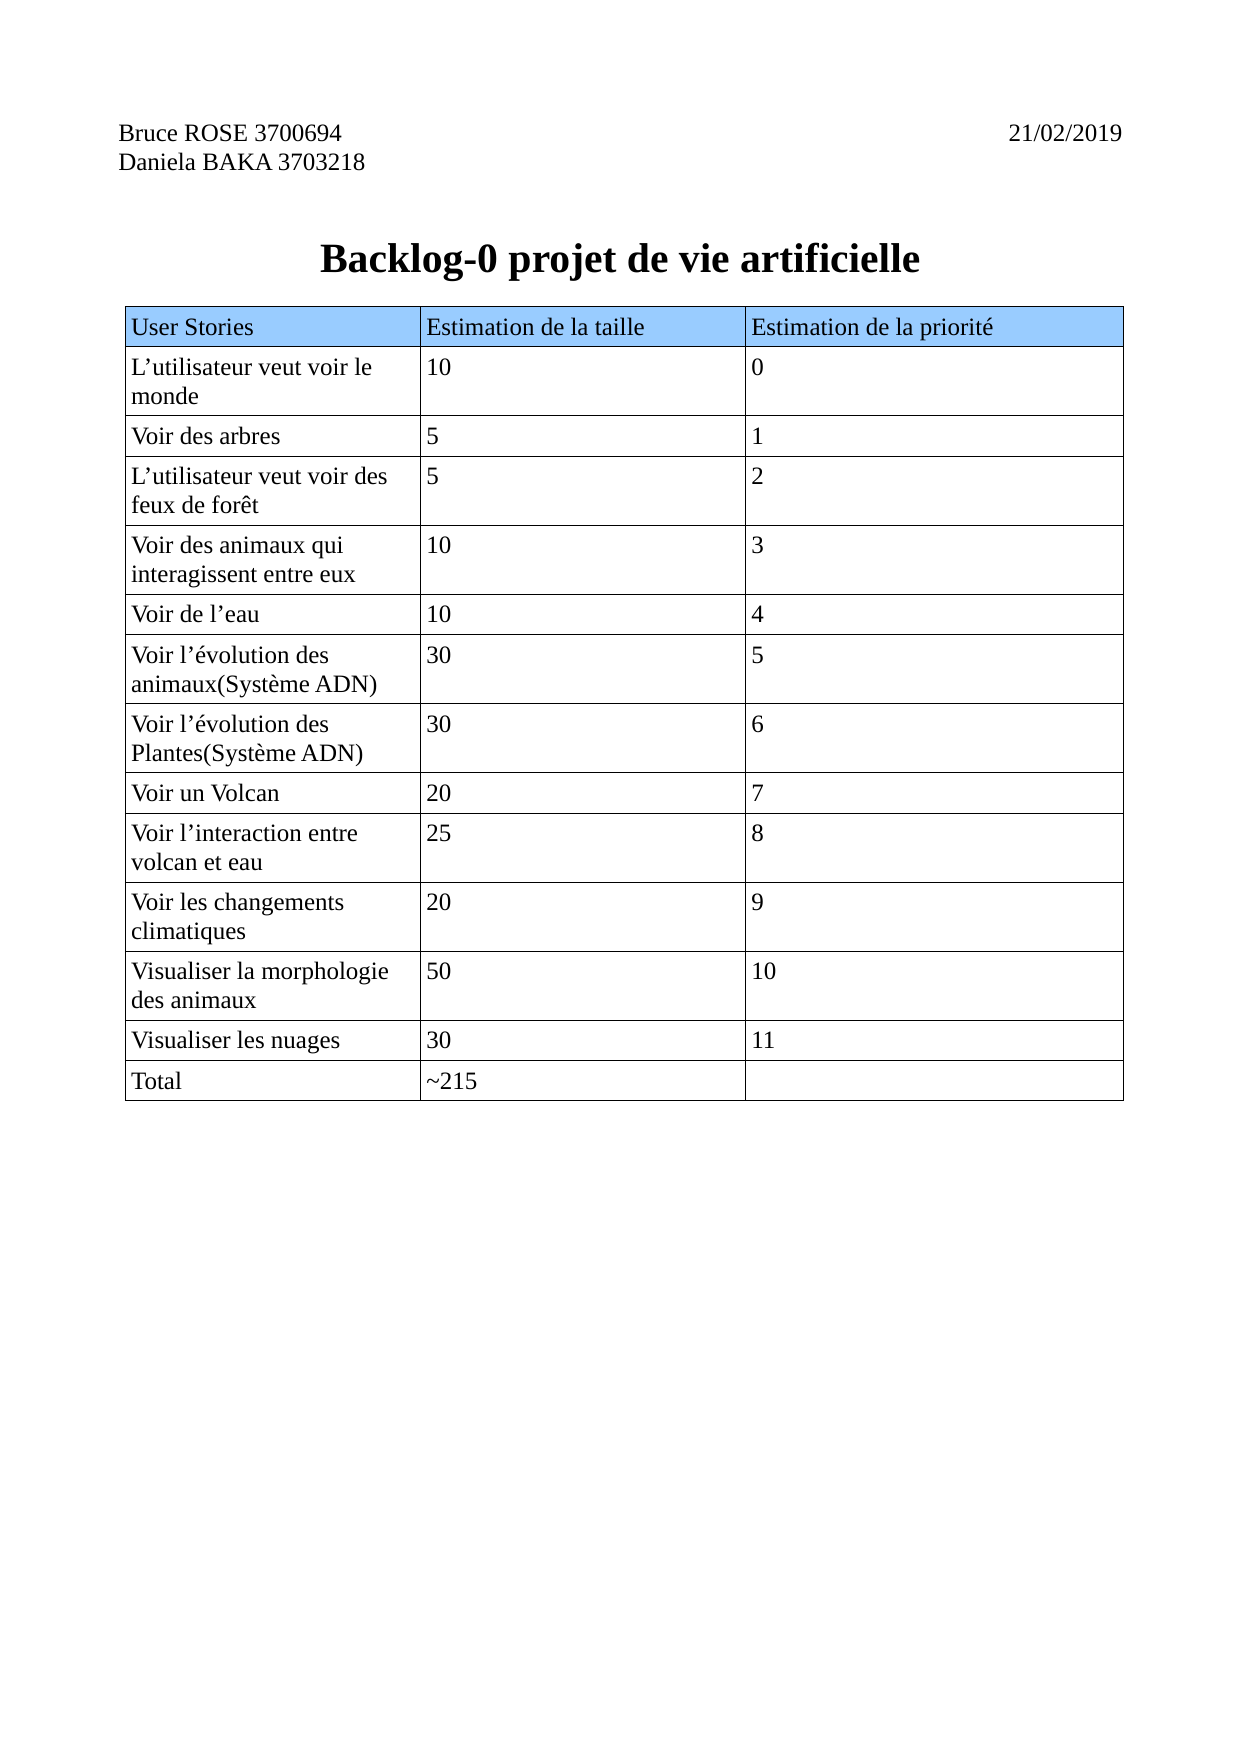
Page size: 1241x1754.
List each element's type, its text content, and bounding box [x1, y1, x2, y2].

table_cell 30 [421, 635, 745, 703]
table_cell Voir l’interaction entre volcan et eau [126, 814, 420, 882]
table_cell 5 [746, 635, 1123, 703]
table_header User Stories [126, 307, 420, 346]
table_cell 10 [421, 347, 745, 415]
table_cell 30 [421, 1021, 745, 1060]
table_cell [746, 1061, 1123, 1100]
table_cell 5 [421, 416, 745, 456]
table_header Estimation de la taille [421, 307, 745, 346]
table_cell 30 [421, 704, 745, 772]
table_cell Total [126, 1061, 420, 1100]
table_cell 50 [421, 952, 745, 1020]
text Backlog-0 projet de vie artificielle [118, 234, 1122, 282]
table_cell L’utilisateur veut voir des feux de forêt [126, 457, 420, 525]
table_cell 20 [421, 773, 745, 812]
table_cell Voir des arbres [126, 416, 420, 456]
table_cell Voir l’évolution des Plantes(Système ADN) [126, 704, 420, 772]
table_cell Visualiser la morphologie des animaux [126, 952, 420, 1020]
table_cell 7 [746, 773, 1123, 812]
table_cell 1 [746, 416, 1123, 456]
table_cell 2 [746, 457, 1123, 525]
table_cell 20 [421, 883, 745, 951]
table_cell 3 [746, 526, 1123, 594]
table_header Estimation de la priorité [746, 307, 1123, 346]
table_cell 9 [746, 883, 1123, 951]
table_cell 4 [746, 595, 1123, 634]
table_cell 10 [421, 526, 745, 594]
table_cell 8 [746, 814, 1123, 882]
table_cell 6 [746, 704, 1123, 772]
table_cell L’utilisateur veut voir le monde [126, 347, 420, 415]
table_cell 10 [421, 595, 745, 634]
table_cell 10 [746, 952, 1123, 1020]
table_cell 25 [421, 814, 745, 882]
table_cell Voir l’évolution des animaux(Système ADN) [126, 635, 420, 703]
table_cell 11 [746, 1021, 1123, 1060]
table_cell Visualiser les nuages [126, 1021, 420, 1060]
table_cell ~215 [421, 1061, 745, 1100]
table_cell Voir un Volcan [126, 773, 420, 812]
table_cell 5 [421, 457, 745, 525]
table_cell 0 [746, 347, 1123, 415]
table_cell Voir de l’eau [126, 595, 420, 634]
table_cell Voir les changements climatiques [126, 883, 420, 951]
table_cell Voir des animaux qui interagissent entre eux [126, 526, 420, 594]
